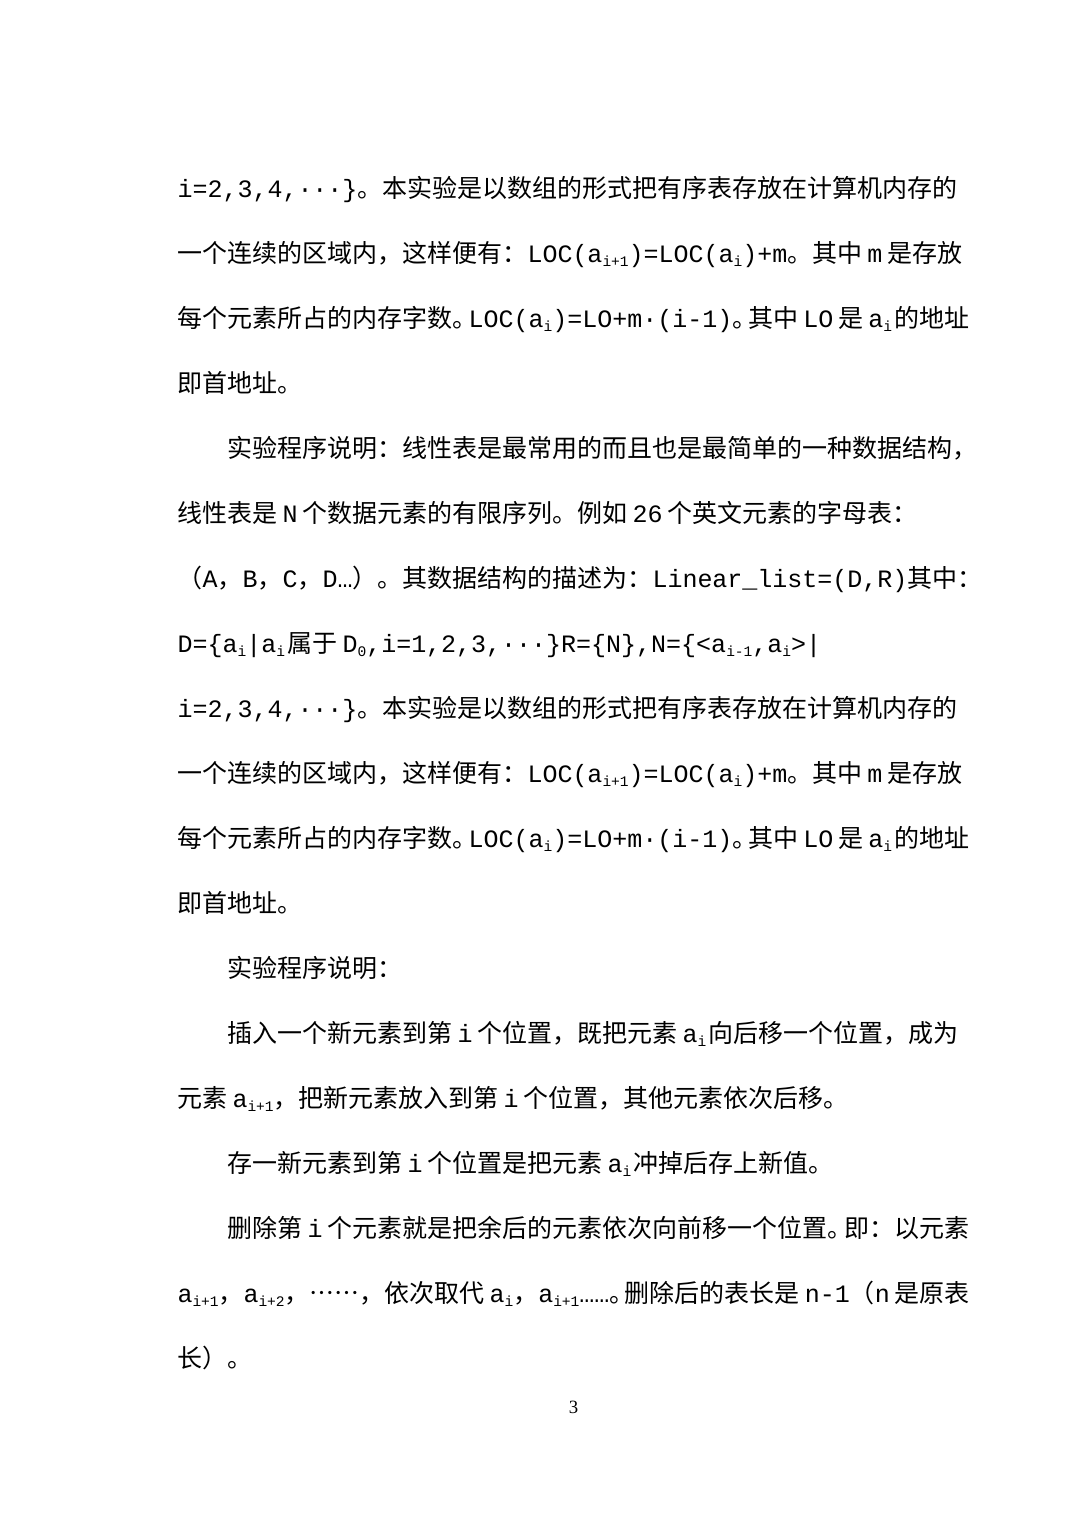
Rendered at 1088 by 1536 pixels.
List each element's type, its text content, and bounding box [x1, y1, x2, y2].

text 线性表是最常用的而且也是最简单的一种数据结构，线性表是N个数据元素的有限序列。例如26个英文元素的字母表：（A，B，C，D…）。其数据结构的描述为：Linear_list=(D,R)其中：D={ai|ai属于D0,i=1,2,3,···}R={N},N={<ai-1,ai>|i=2,3,4,···}。本实验是以数组的形式把有序表存放在计算机内存的一个连续的区域内，这样便有：LOC(ai+1)=LOC(ai)+m。其中m是存放每个元素所占的内存字数。LOC(ai)=LO+m·(i-1)。其中LO是ai的地址，即首地址。 [177, 154, 969, 414]
text 删除第i个元素就是把余后的元素依次向前移一个位置。即：以元素ai+1，ai+2，……，依次取代ai，ai+1……。删除后的表长是n-1（n是原表长）。 [177, 1194, 969, 1389]
text 插入一个新元素到第i个位置，既把元素ai向后移一个位置，成为元素ai+1，把新元素放入到第i个位置，其他元素依次后移。 [177, 999, 969, 1129]
text 实验程序说明： [177, 934, 969, 999]
text 存一新元素到第i个位置是把元素ai冲掉后存上新值。 [177, 1129, 969, 1194]
text 实验程序说明：线性表是最常用的而且也是最简单的一种数据结构，线性表是N个数据元素的有限序列。例如26个英文元素的字母表：（A，B，C，D…）。其数据结构的描述为：Linear_list=(D,R)其中：D={ai|ai属于D0,i=1,2,3,···}R={N},N={<ai-1,ai>|i=2,3,4,···}。本实验是以数组的形式把有序表存放在计算机内存的一个连续的区域内，这样便有：LOC(ai+1)=LOC(ai)+m。其中m是存放每个元素所占的内存字数。LOC(ai)=LO+m·(i-1)。其中LO是ai的地址，即首地址。 [177, 414, 969, 934]
